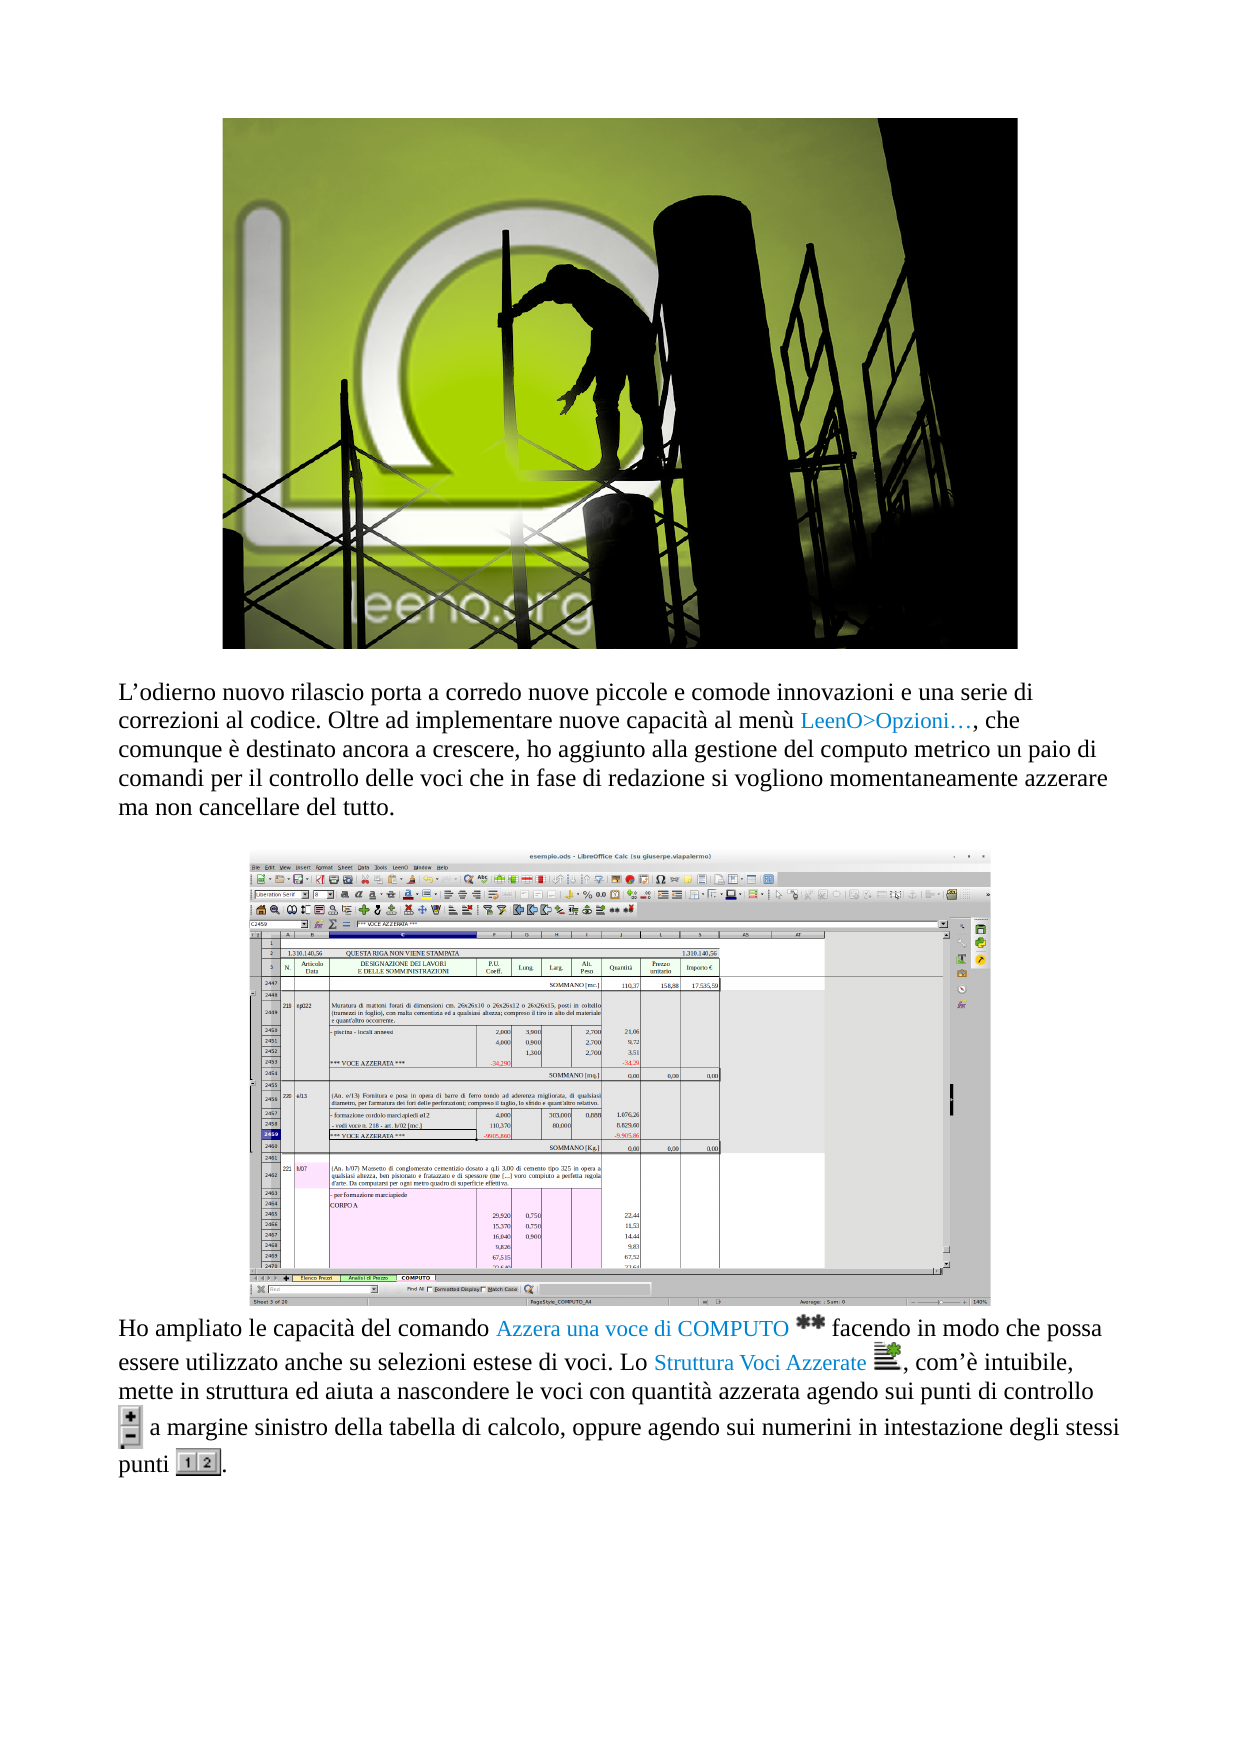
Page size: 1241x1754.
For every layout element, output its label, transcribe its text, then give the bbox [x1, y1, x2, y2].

text L’odierno nuovo rilascio porta a corredo nuove piccole e comode innovazioni e una serie di correzioni al codice. Oltre ad implementare nuove capacità al menù LeenO>Opzioni…, che comunque è destinato ancora a crescere, ho aggiunto alla gestione del computo metrico un paio di comandi per il controllo delle voci che in fase di redazione si vogliono momentaneamente azzerare ma non cancellare del tutto. [118, 677, 1122, 821]
picture [175, 1448, 222, 1476]
picture [249, 849, 991, 1336]
picture [118, 1405, 144, 1449]
picture [873, 1341, 903, 1371]
picture [222, 118, 1018, 649]
text Ho ampliato le capacità del comando Azzera una voce di COMPUTO facendo in modo che possa essere utilizzato anche su selezioni estese di voci. Lo Struttura Voci Azzerate , com’è intuibile, mette in struttura ed aiuta a nascondere le voci con quantità azzerata agendo sui punti di controllo a margine sinistro della tabella di calcolo, oppure agendo sui numerini in intestazione degli stessi punti . [118, 849, 1122, 1477]
